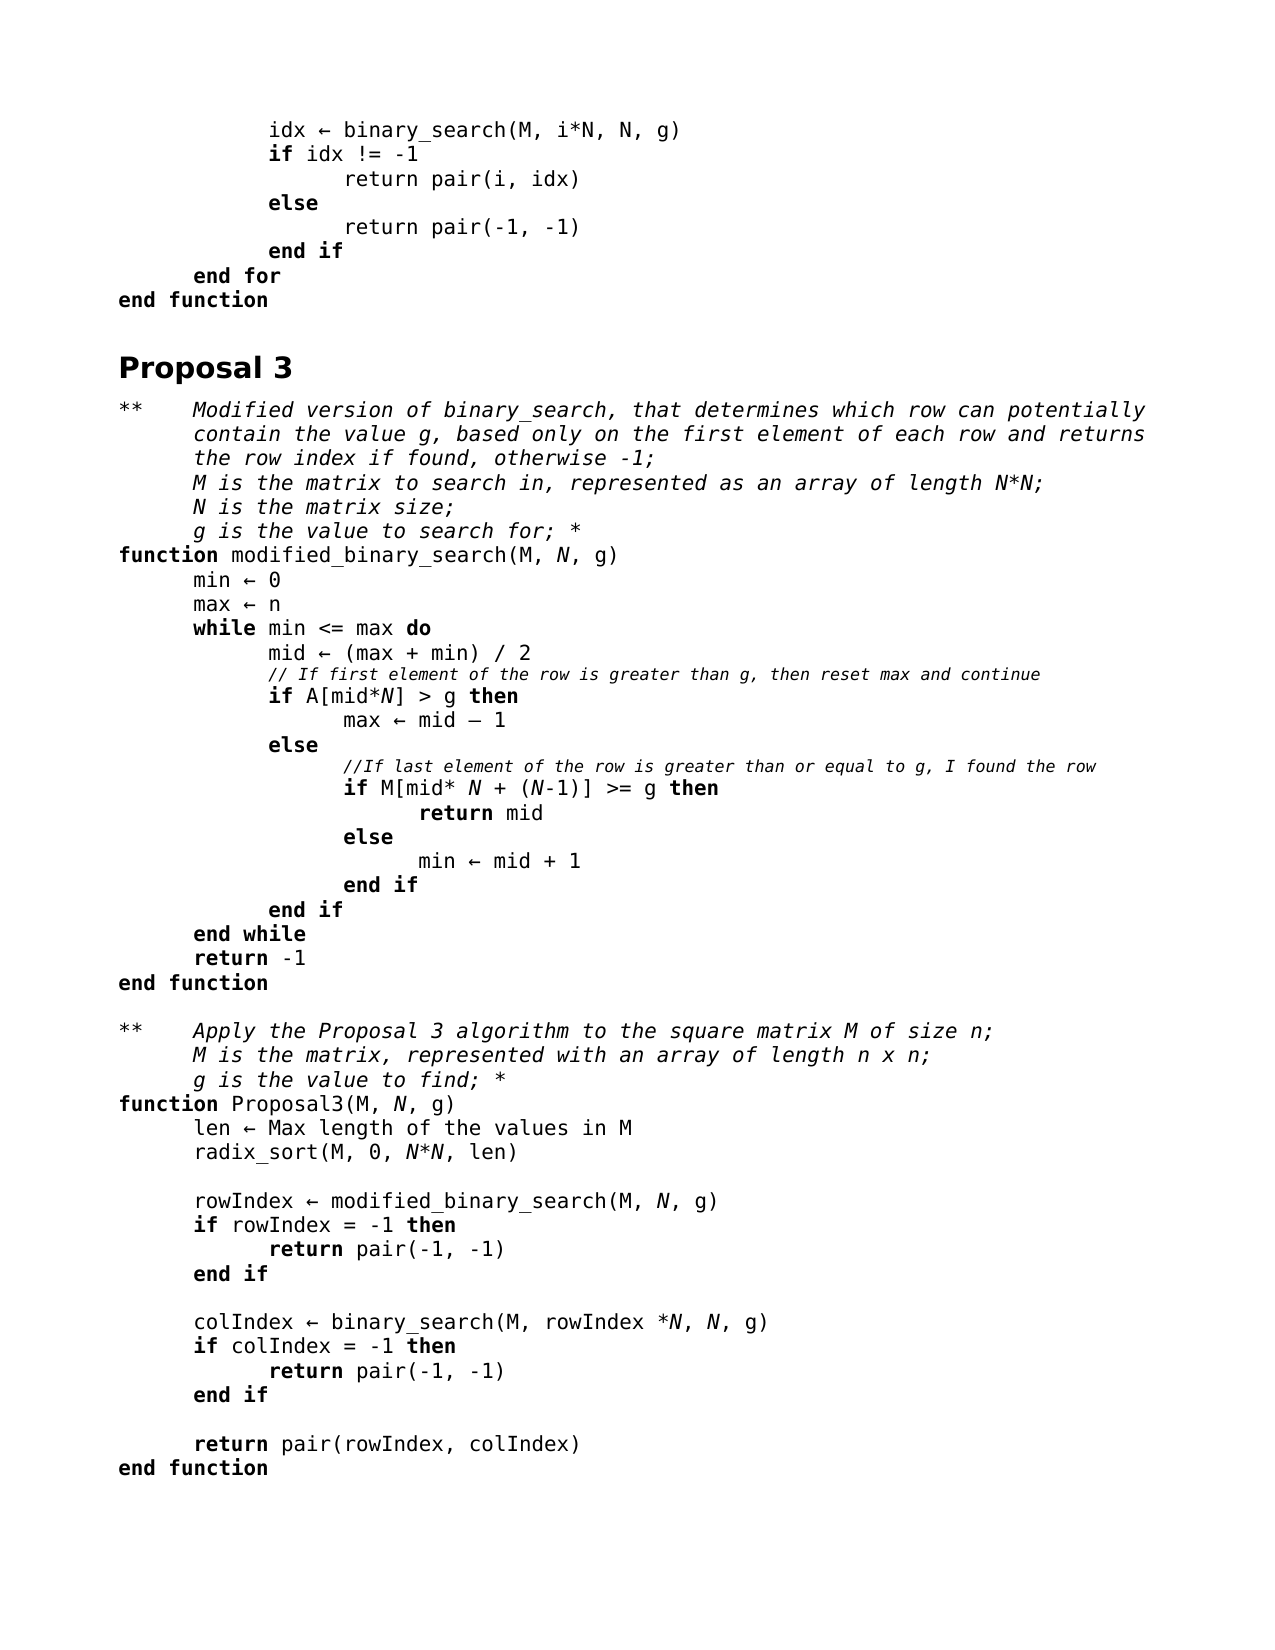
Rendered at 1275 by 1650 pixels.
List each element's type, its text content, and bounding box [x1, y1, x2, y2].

text if A[mid*N] > g then [118, 684, 1157, 708]
text else [118, 825, 1157, 849]
text M is the matrix, represented with an array of length n x n; [118, 1043, 1157, 1068]
text return pair(i, idx) [118, 167, 1157, 191]
text max ← n [118, 592, 1157, 616]
text return pair(-1, -1) [118, 1359, 1157, 1383]
text function Proposal3(M, N, g) [118, 1092, 1157, 1116]
text if colIndex = -1 then [118, 1334, 1157, 1359]
text end function [118, 288, 1157, 312]
text max ← mid – 1 [118, 708, 1157, 733]
subtitle Proposal 3 [118, 351, 1157, 385]
text end if [118, 898, 1157, 922]
text min ← 0 [118, 568, 1157, 592]
text M is the matrix to search in, represented as an array of length N*N; [118, 471, 1157, 495]
text end if [118, 239, 1157, 264]
text g is the value to search for; * [118, 519, 1157, 543]
text rowIndex ← modified_binary_search(M, N, g) [118, 1189, 1157, 1213]
text radix_sort(M, 0, N*N, len) [118, 1140, 1157, 1165]
text end for [118, 264, 1157, 288]
text ** Apply the Proposal 3 algorithm to the square matrix M of size n; [118, 1019, 1157, 1043]
text else [118, 733, 1157, 757]
text min ← mid + 1 [118, 849, 1157, 873]
text return pair(rowIndex, colIndex) [118, 1432, 1157, 1456]
text if M[mid* N + (N-1)] >= g then [118, 776, 1157, 801]
text idx ← binary_search(M, i*N, N, g) [118, 118, 1157, 142]
text N is the matrix size; [118, 495, 1157, 519]
text return pair(-1, -1) [118, 215, 1157, 239]
text if rowIndex = -1 then [118, 1213, 1157, 1237]
text // If first element of the row is greater than g, then reset max and continue [118, 665, 1157, 684]
text else [118, 191, 1157, 215]
text colIndex ← binary_search(M, rowIndex *N, N, g) [118, 1310, 1157, 1334]
text if idx != -1 [118, 142, 1157, 167]
text end while [118, 922, 1157, 946]
text return pair(-1, -1) [118, 1237, 1157, 1262]
text function modified_binary_search(M, N, g) [118, 543, 1157, 568]
text end if [118, 1262, 1157, 1286]
text return -1 [118, 946, 1157, 971]
text g is the value to find; * [118, 1068, 1157, 1092]
text return mid [118, 801, 1157, 825]
text len ← Max length of the values in M [118, 1116, 1157, 1140]
text end function [118, 971, 1157, 995]
text end function [118, 1456, 1157, 1480]
text ** Modified version of binary_search, that determines which row can potentially contain the value g, based only on the first element of each row and returns the row index if found, otherwise -1; [118, 398, 1157, 471]
text //If last element of the row is greater than or equal to g, I found the row [118, 757, 1157, 776]
text mid ← (max + min) / 2 [118, 641, 1157, 665]
text end if [118, 873, 1157, 898]
text while min <= max do [118, 616, 1157, 641]
text end if [118, 1383, 1157, 1407]
